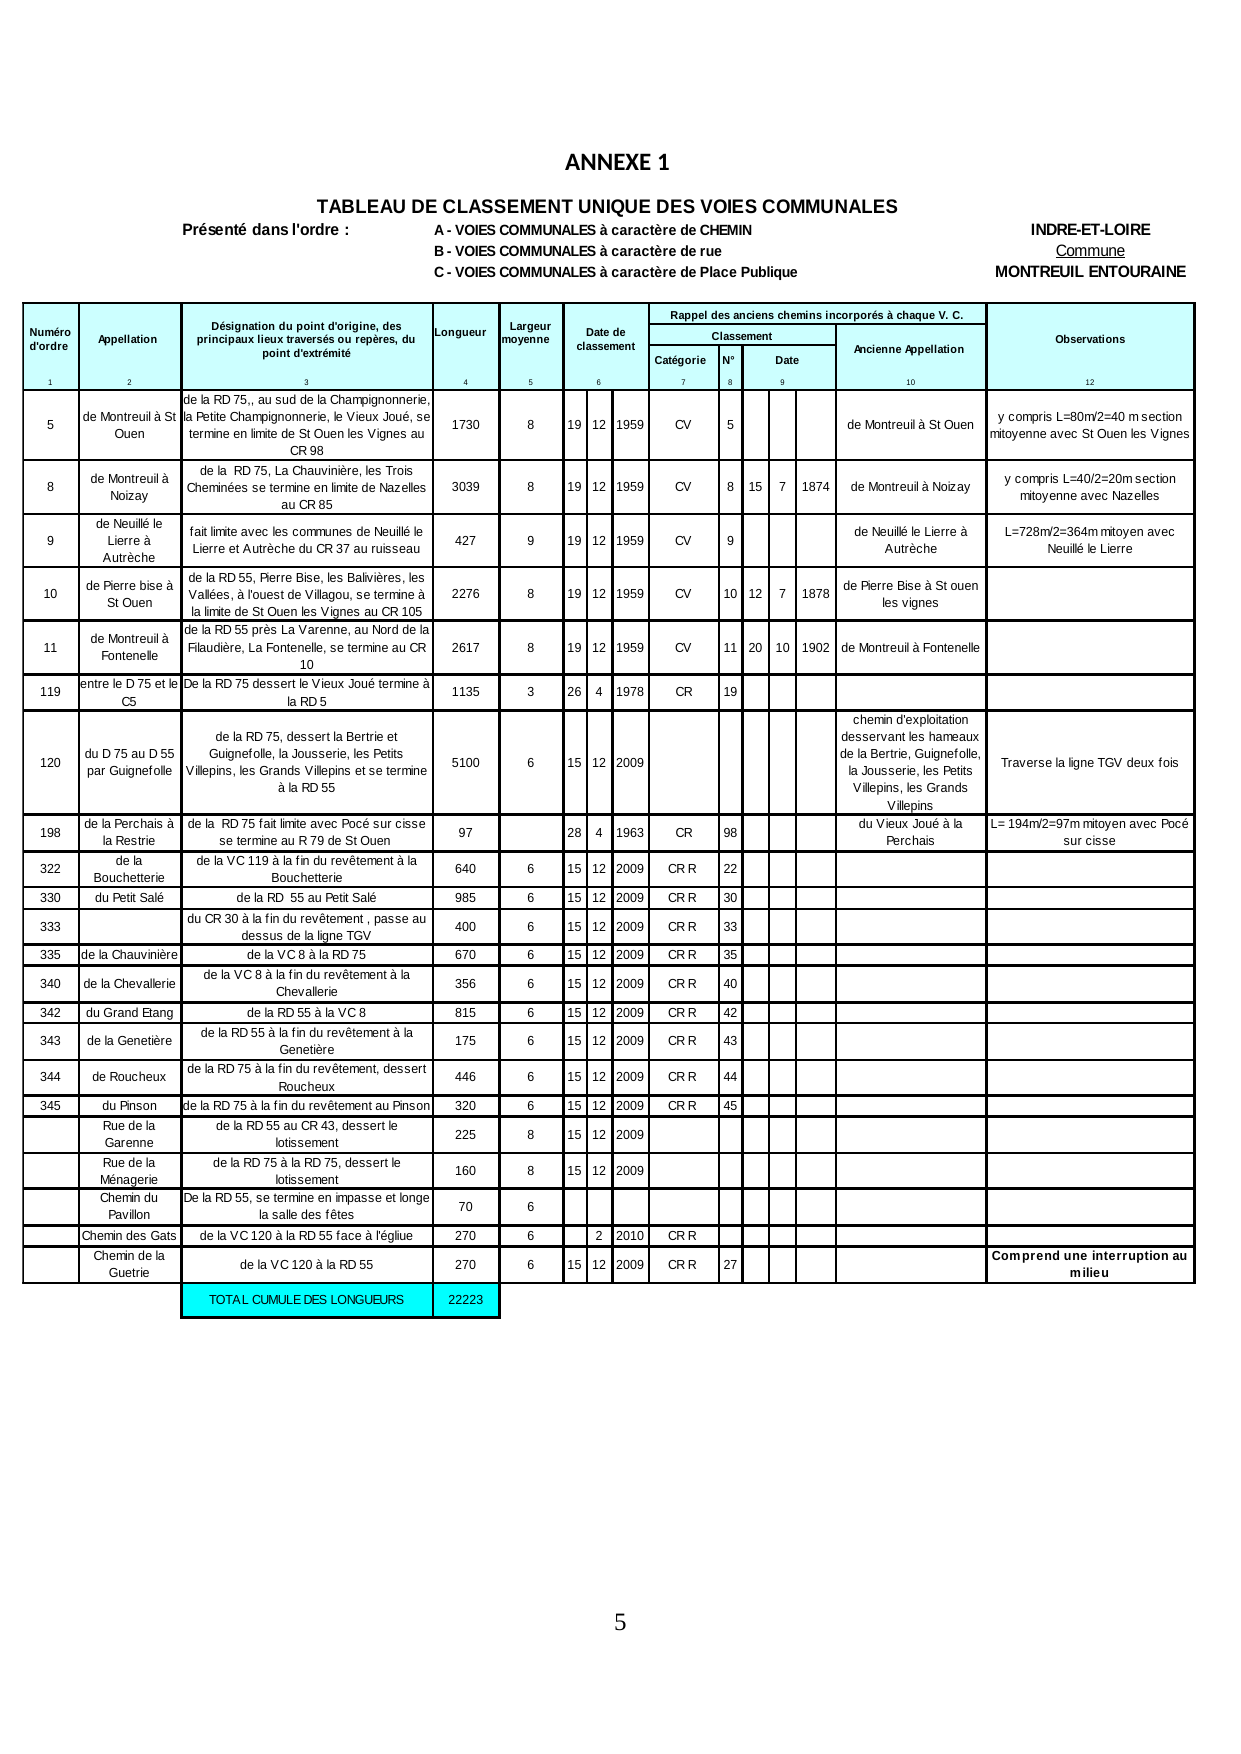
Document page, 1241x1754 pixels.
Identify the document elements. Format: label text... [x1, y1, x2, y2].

text ANNEXE 1 [118, 146, 1116, 177]
